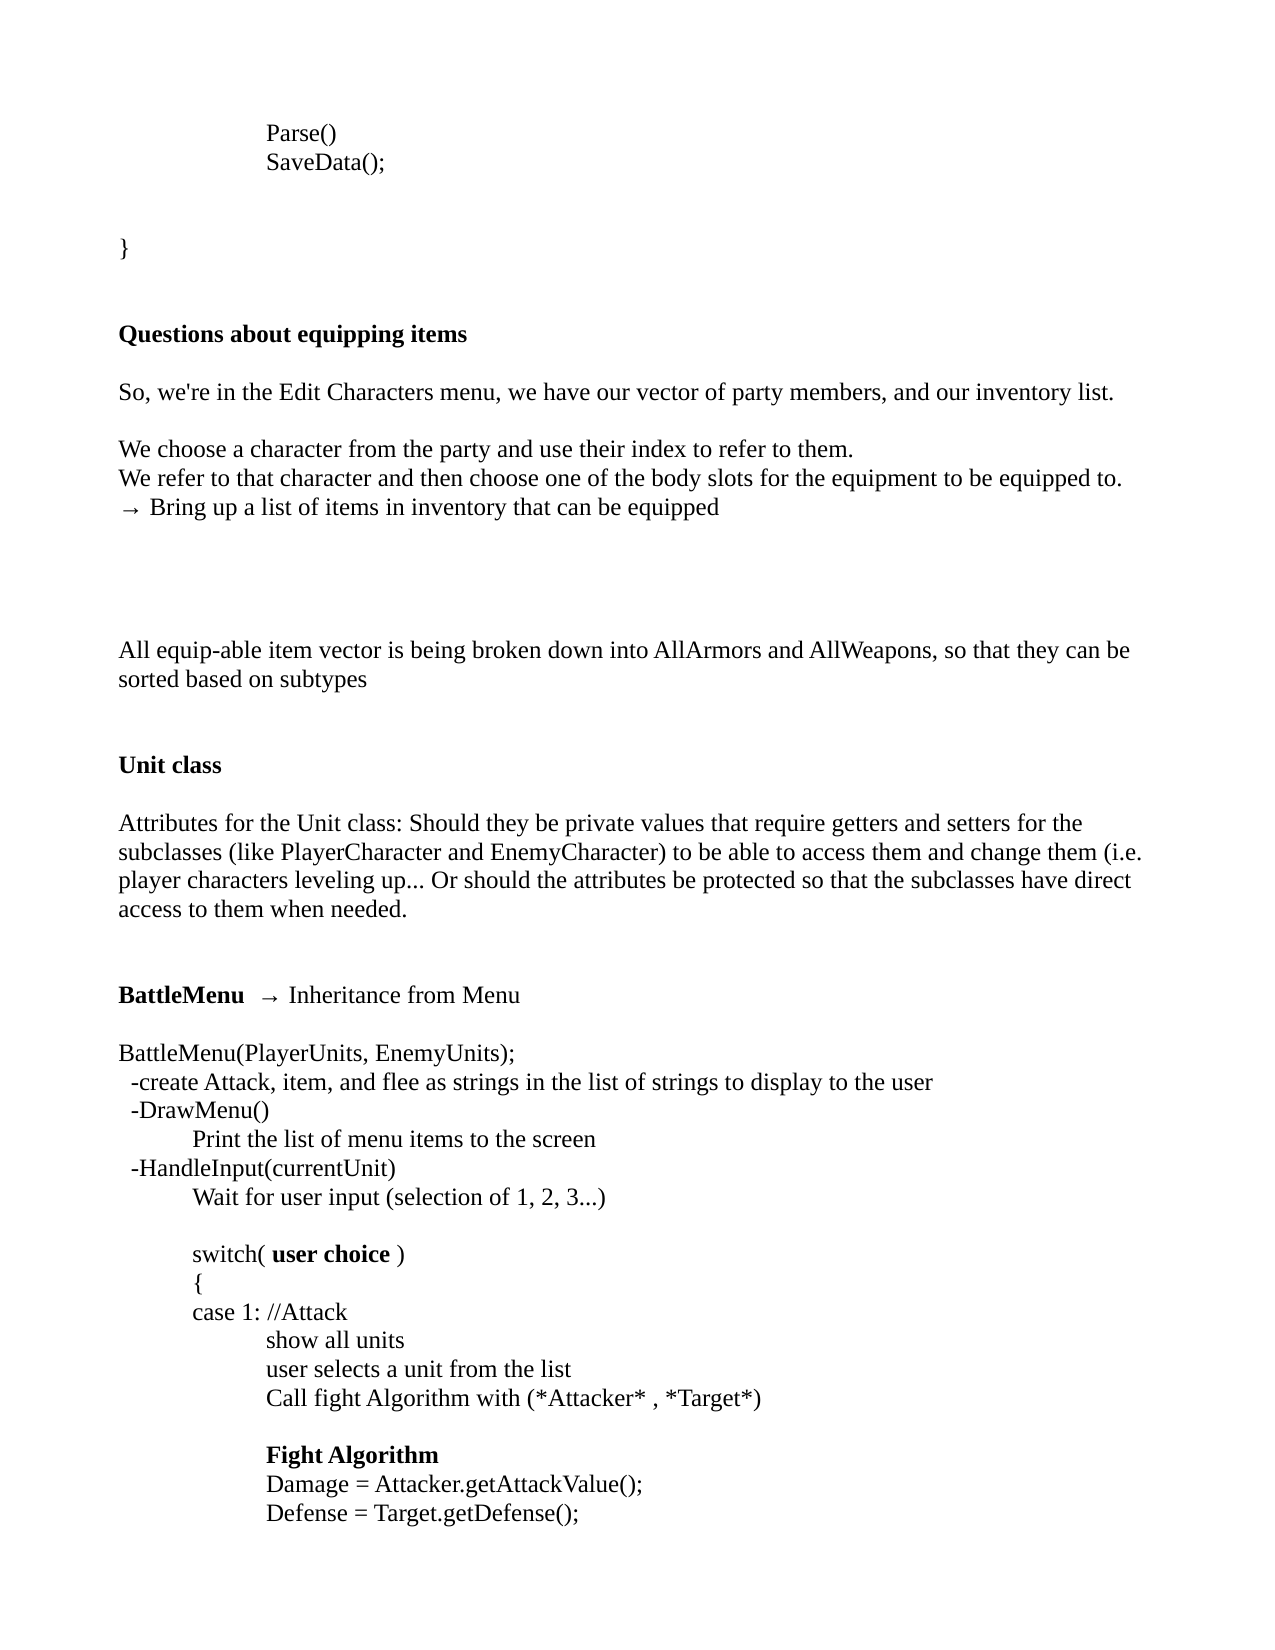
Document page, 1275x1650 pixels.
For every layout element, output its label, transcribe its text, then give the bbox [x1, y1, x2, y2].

text Parse() [118, 118, 1157, 147]
text BattleMenu → Inheritance from Menu [118, 981, 1157, 1009]
text -DrawMenu() [118, 1096, 1157, 1124]
text { [118, 1268, 1157, 1297]
text -HandleInput(currentUnit) [118, 1153, 1157, 1182]
text Call fight Algorithm with (*Attacker* , *Target*) [118, 1383, 1157, 1412]
text We choose a character from the party and use their index to refer to them. [118, 434, 1157, 463]
text case 1: //Attack [118, 1297, 1157, 1326]
text Defense = Target.getDefense(); [118, 1498, 1157, 1527]
text } [118, 233, 1157, 262]
text So, we're in the Edit Characters menu, we have our vector of party members, and our inventory list. [118, 377, 1157, 406]
text switch( user choice ) [118, 1239, 1157, 1268]
text Fight Algorithm [118, 1441, 1157, 1469]
text Wait for user input (selection of 1, 2, 3...) [118, 1182, 1157, 1211]
text We refer to that character and then choose one of the body slots for the equipment to be equipped to. [118, 463, 1157, 492]
text All equip-able item vector is being broken down into AllArmors and AllWeapons, so that they can be sorted based on subtypes [118, 636, 1157, 693]
text → Bring up a list of items in inventory that can be equipped [118, 492, 1157, 521]
text Questions about equipping items [118, 319, 1157, 348]
text -create Attack, item, and flee as strings in the list of strings to display to the user [118, 1067, 1157, 1096]
text BattleMenu(PlayerUnits, EnemyUnits); [118, 1038, 1157, 1067]
text show all units [118, 1326, 1157, 1354]
text Print the list of menu items to the screen [118, 1124, 1157, 1153]
text SaveData(); [118, 147, 1157, 176]
text Unit class [118, 751, 1157, 779]
text user selects a unit from the list [118, 1354, 1157, 1383]
text Attributes for the Unit class: Should they be private values that require getters and setters for the subclasses (like PlayerCharacter and EnemyCharacter) to be able to access them and change them (i.e. player characters leveling up... Or should the attributes be protected so that the subclasses have direct access to them when needed. [118, 808, 1157, 923]
text Damage = Attacker.getAttackValue(); [118, 1469, 1157, 1498]
